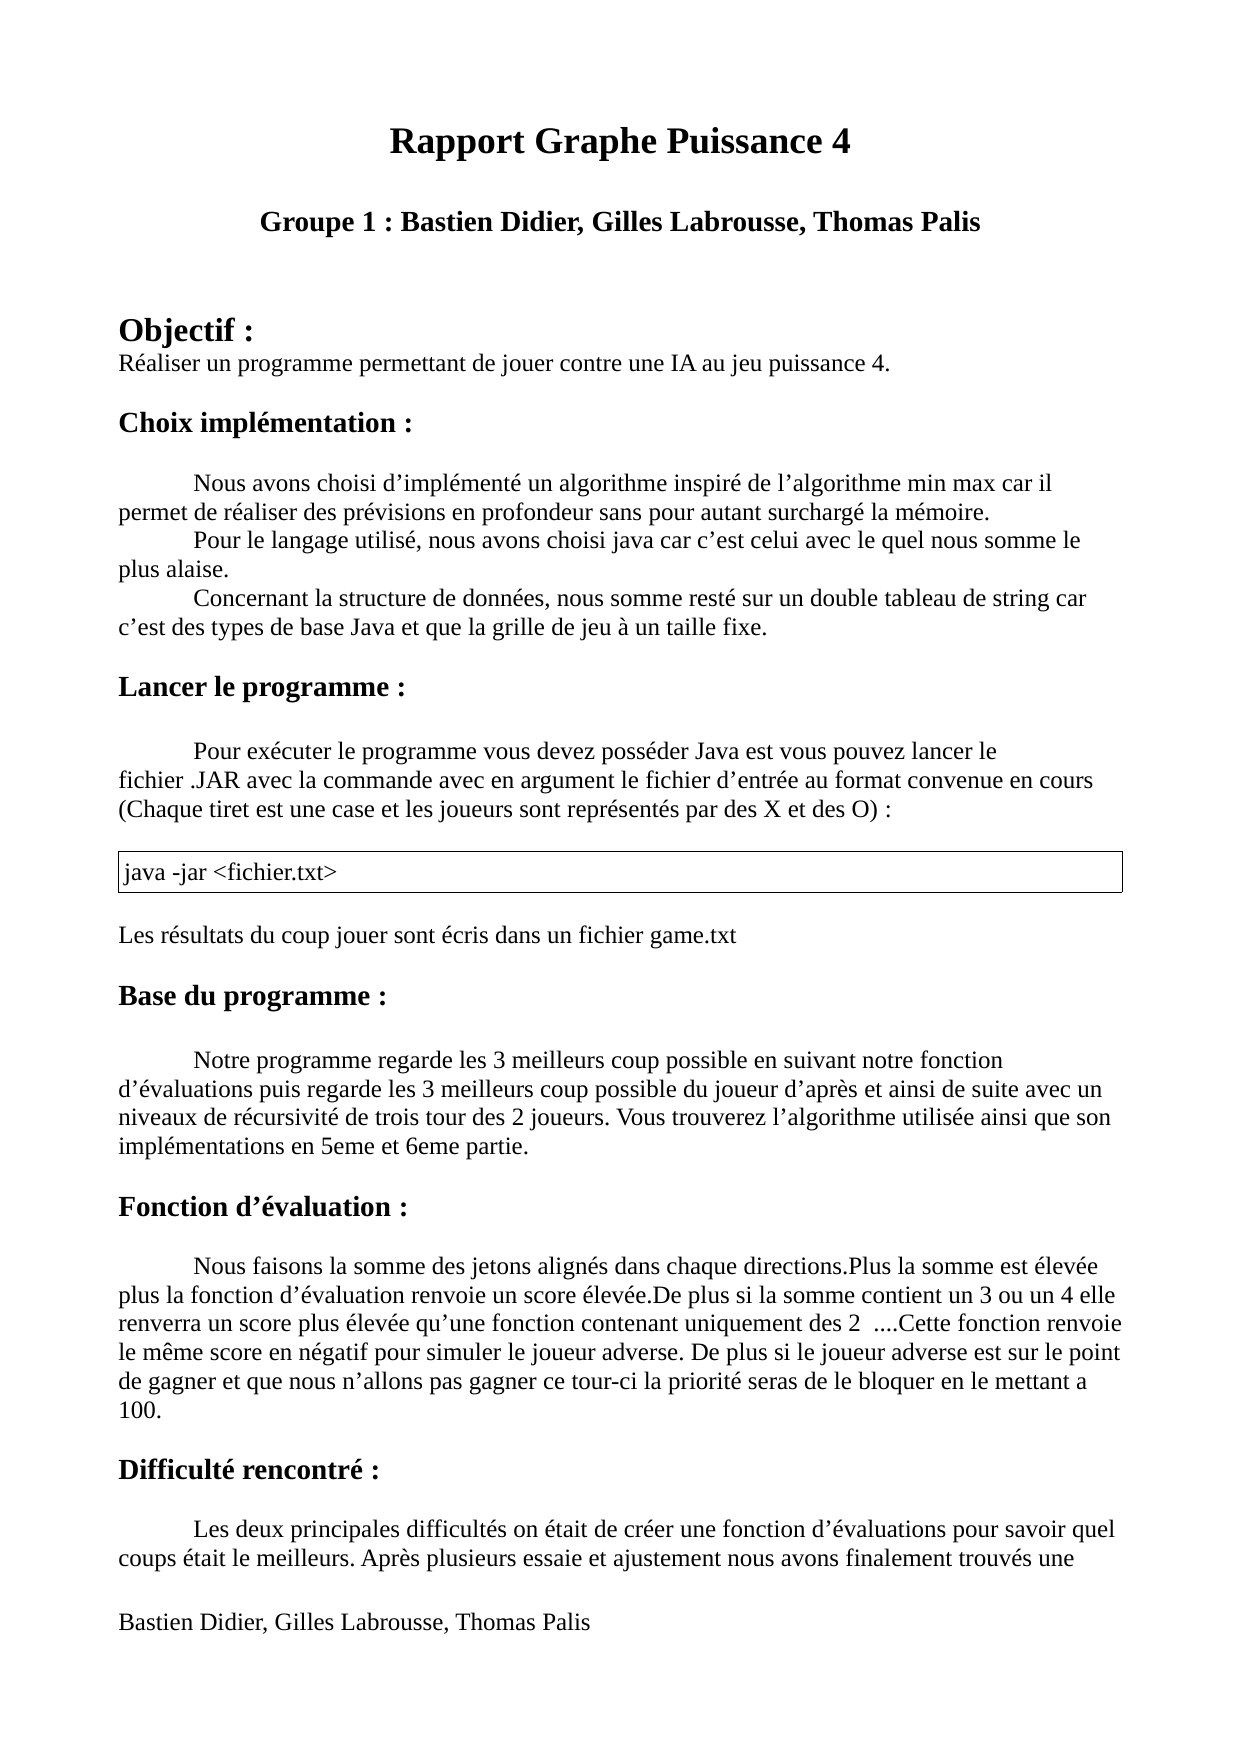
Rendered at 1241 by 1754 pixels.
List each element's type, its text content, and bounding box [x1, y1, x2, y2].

text Rapport Graphe Puissance 4 [118, 118, 1122, 161]
text Lancer le programme : [118, 669, 1122, 703]
text Pour le langage utilisé, nous avons choisi java car c’est celui avec le quel nous somme le plus alaise. [118, 525, 1122, 583]
text Base du programme : [118, 978, 1122, 1011]
text Objectif : [118, 310, 1122, 348]
text Fonction d’évaluation : [118, 1189, 1122, 1222]
text Les résultats du coup jouer sont écris dans un fichier game.txt [118, 920, 1122, 949]
text Réaliser un programme permettant de jouer contre une IA au jeu puissance 4. [118, 348, 1122, 377]
text Difficulté rencontré : [118, 1452, 1122, 1486]
text Concernant la structure de données, nous somme resté sur un double tableau de string car c’est des types de base Java et que la grille de jeu à un taille fixe. [118, 583, 1122, 640]
text Choix implémentation : [118, 406, 1122, 439]
text Pour exécuter le programme vous devez posséder Java est vous pouvez lancer le fichier .JAR avec la commande avec en argument le fichier d’entrée au format convenue en cours (Chaque tiret est une case et les joueurs sont représentés par des X et des O) : [118, 736, 1122, 822]
text Nous faisons la somme des jetons alignés dans chaque directions.Plus la somme est élevée plus la fonction d’évaluation renvoie un score élevée.De plus si la somme contient un 3 ou un 4 elle renverra un score plus élevée qu’une fonction contenant uniquement des 2 ....Cette fonction renvoie le même score en négatif pour simuler le joueur adverse. De plus si le joueur adverse est sur le point de gagner et que nous n’allons pas gagner ce tour-ci la priorité seras de le bloquer en le mettant a 100. [118, 1251, 1122, 1423]
text Notre programme regarde les 3 meilleurs coup possible en suivant notre fonction d’évaluations puis regarde les 3 meilleurs coup possible du joueur d’après et ainsi de suite avec un niveaux de récursivité de trois tour des 2 joueurs. Vous trouverez l’algorithme utilisée ainsi que son implémentations en 5eme et 6eme partie. [118, 1045, 1122, 1160]
text Groupe 1 : Bastien Didier, Gilles Labrousse, Thomas Palis [118, 204, 1122, 238]
table_header java -jar <fichier.txt> [119, 852, 1122, 892]
text Les deux principales difficultés on était de créer une fonction d’évaluations pour savoir quel coups était le meilleurs. Après plusieurs essaie et ajustement nous avons finalement trouvés une [118, 1514, 1122, 1572]
text Nous avons choisi d’implémenté un algorithme inspiré de l’algorithme min max car il permet de réaliser des prévisions en profondeur sans pour autant surchargé la mémoire. [118, 468, 1122, 525]
